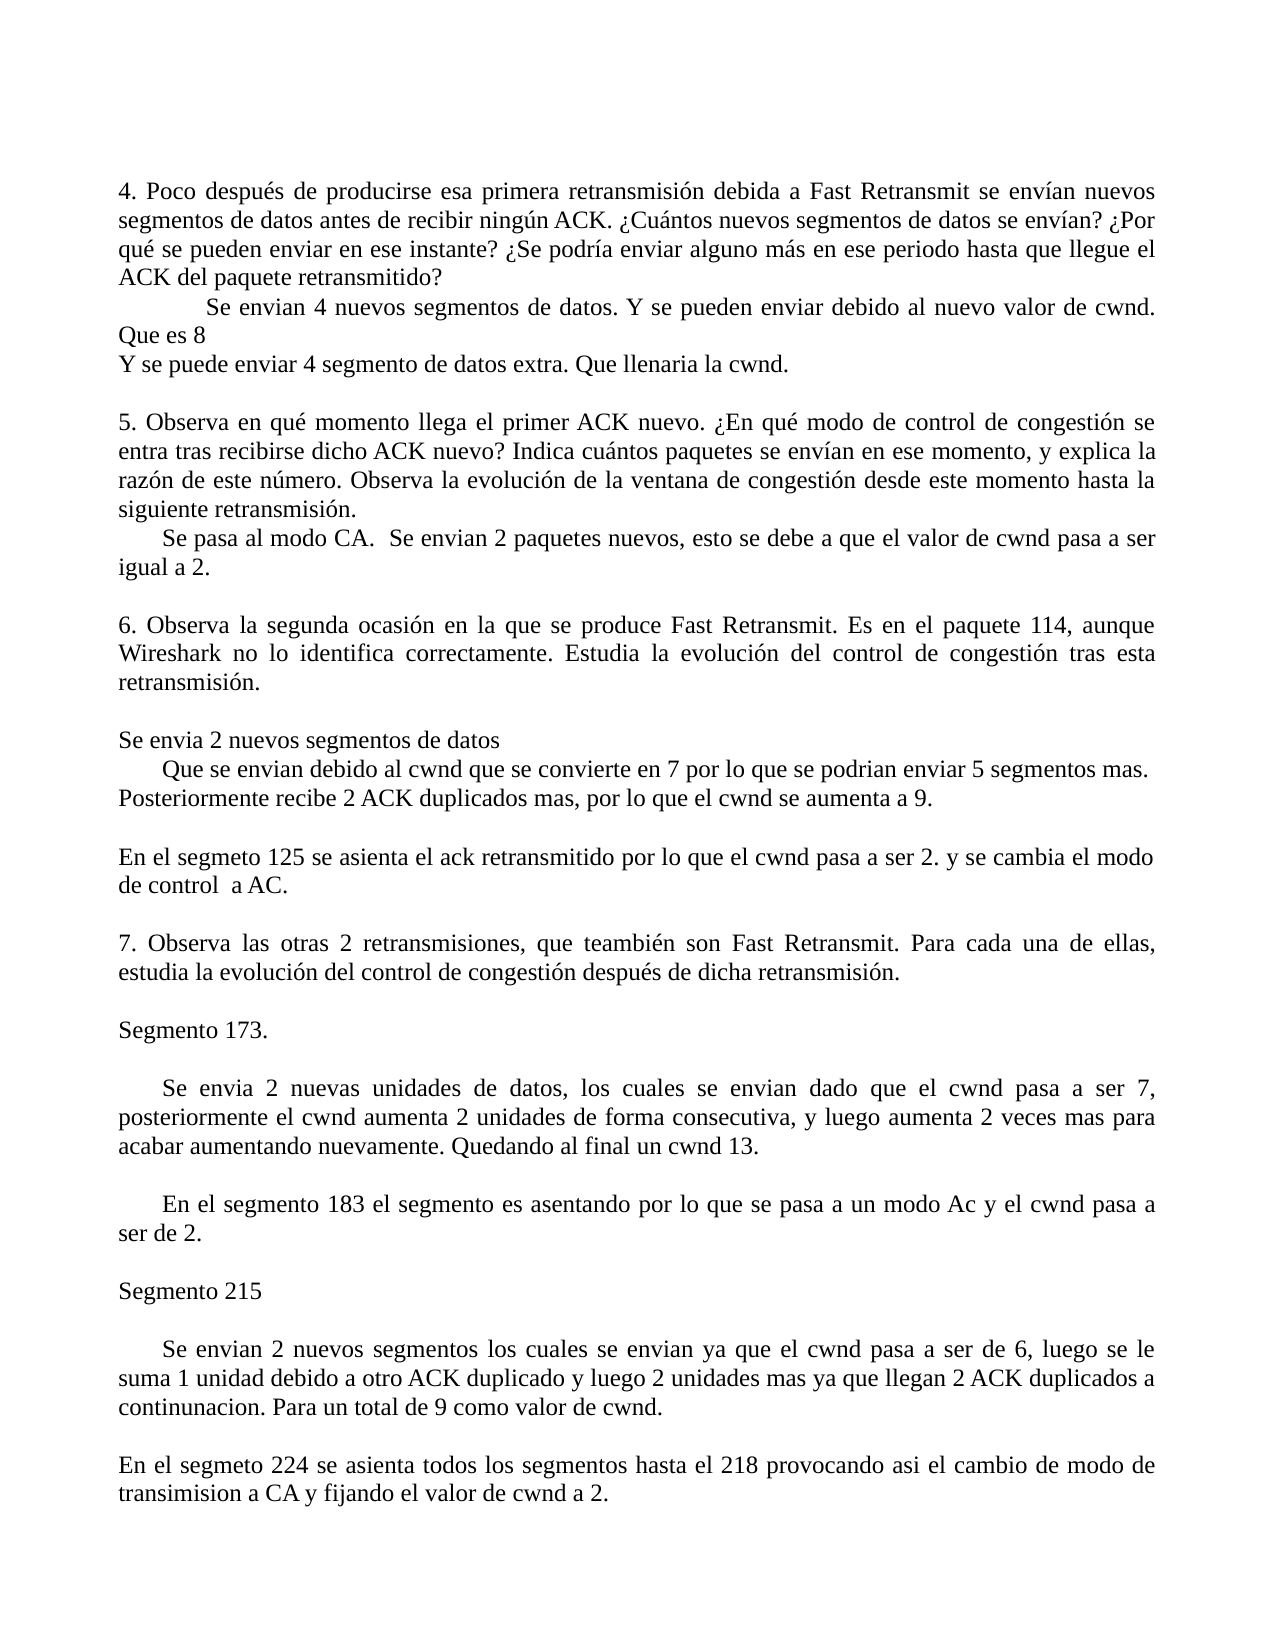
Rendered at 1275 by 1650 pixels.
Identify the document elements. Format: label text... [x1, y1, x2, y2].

text Posteriormente recibe 2 ACK duplicados mas, por lo que el cwnd se aumenta a 9. [118, 783, 1157, 812]
text 6. Observa la segunda ocasión en la que se produce Fast Retransmit. Es en el paquete 114, aunque Wireshark no lo identifica correctamente. Estudia la evolución del control de congestión tras esta retransmisión. [118, 610, 1157, 696]
text 7. Observa las otras 2 retransmisiones, que teambién son Fast Retransmit. Para cada una de ellas, estudia la evolución del control de congestión después de dicha retransmisión. [118, 928, 1157, 986]
text Se envia 2 nuevos segmentos de datos [118, 725, 1157, 754]
text Se envia 2 nuevas unidades de datos, los cuales se envian dado que el cwnd pasa a ser 7, posteriormente el cwnd aumenta 2 unidades de forma consecutiva, y luego aumenta 2 veces mas para acabar aumentando nuevamente. Quedando al final un cwnd 13. [118, 1073, 1157, 1160]
text En el segmento 183 el segmento es asentando por lo que se pasa a un modo Ac y el cwnd pasa a ser de 2. [118, 1189, 1157, 1247]
text Segmento 215 [118, 1276, 1157, 1305]
text Y se puede enviar 4 segmento de datos extra. Que llenaria la cwnd. [118, 349, 1157, 378]
text 5. Observa en qué momento llega el primer ACK nuevo. ¿En qué modo de control de congestión se entra tras recibirse dicho ACK nuevo? Indica cuántos paquetes se envían en ese momento, y explica la razón de este número. Observa la evolución de la ventana de congestión desde este momento hasta la siguiente retransmisión. [118, 407, 1157, 522]
text Se envian 2 nuevos segmentos los cuales se envian ya que el cwnd pasa a ser de 6, luego se le suma 1 unidad debido a otro ACK duplicado y luego 2 unidades mas ya que llegan 2 ACK duplicados a continunacion. Para un total de 9 como valor de cwnd. [118, 1334, 1157, 1420]
text Segmento 173. [118, 1015, 1157, 1044]
text Que se envian debido al cwnd que se convierte en 7 por lo que se podrian enviar 5 segmentos mas. [118, 754, 1157, 783]
text Se envian 4 nuevos segmentos de datos. Y se pueden enviar debido al nuevo valor de cwnd. Que es 8 [118, 292, 1157, 349]
text 4. Poco después de producirse esa primera retransmisión debida a Fast Retransmit se envían nuevos segmentos de datos antes de recibir ningún ACK. ¿Cuántos nuevos segmentos de datos se envían? ¿Por qué se pueden enviar en ese instante? ¿Se podría enviar alguno más en ese periodo hasta que llegue el ACK del paquete retransmitido? [118, 176, 1157, 291]
text Se pasa al modo CA. Se envian 2 paquetes nuevos, esto se debe a que el valor de cwnd pasa a ser igual a 2. [118, 523, 1157, 580]
text En el segmeto 125 se asienta el ack retransmitido por lo que el cwnd pasa a ser 2. y se cambia el modo de control a AC. [118, 842, 1157, 899]
text En el segmeto 224 se asienta todos los segmentos hasta el 218 provocando asi el cambio de modo de transimision a CA y fijando el valor de cwnd a 2. [118, 1450, 1157, 1507]
